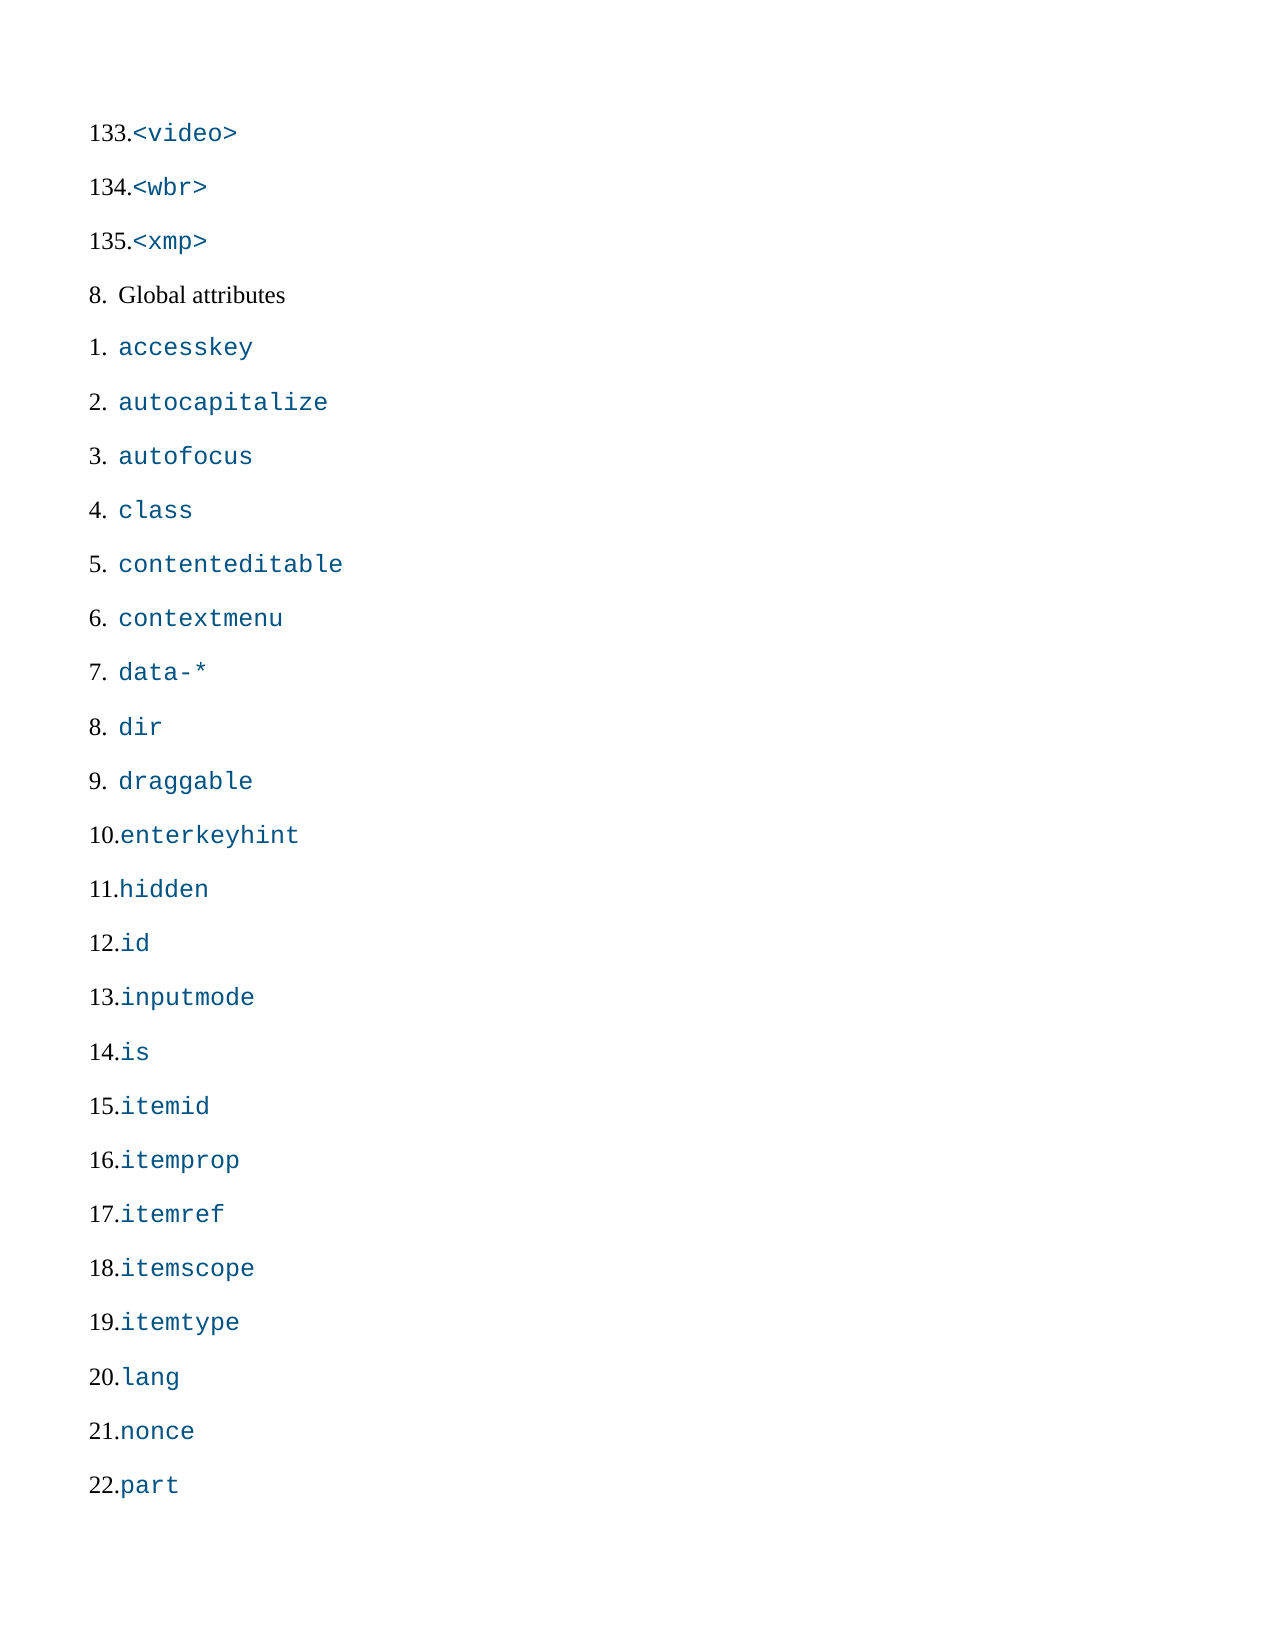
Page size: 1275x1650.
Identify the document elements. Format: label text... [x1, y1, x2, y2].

list accesskey [118, 332, 1157, 363]
list itemprop [118, 1145, 1157, 1176]
list draggable [118, 766, 1157, 797]
list autofocus [118, 441, 1157, 472]
list dir [118, 712, 1157, 742]
list enterkeyhint [118, 820, 1157, 851]
list itemref [118, 1199, 1157, 1230]
list part [118, 1470, 1157, 1501]
list itemtype [118, 1307, 1157, 1338]
list contenteditable [118, 549, 1157, 580]
list hidden [118, 874, 1157, 905]
list Global attributes [118, 281, 1157, 309]
list class [118, 495, 1157, 526]
list <xmp> [118, 226, 1157, 257]
list inputmode [118, 982, 1157, 1013]
list autocapitalize [118, 387, 1157, 417]
list data-* [118, 657, 1157, 688]
list itemid [118, 1091, 1157, 1122]
list <video> [118, 118, 1157, 149]
list lang [118, 1362, 1157, 1392]
list id [118, 928, 1157, 959]
list itemscope [118, 1253, 1157, 1284]
list <wbr> [118, 172, 1157, 203]
list contextmenu [118, 603, 1157, 634]
list nonce [118, 1416, 1157, 1447]
list is [118, 1037, 1157, 1067]
